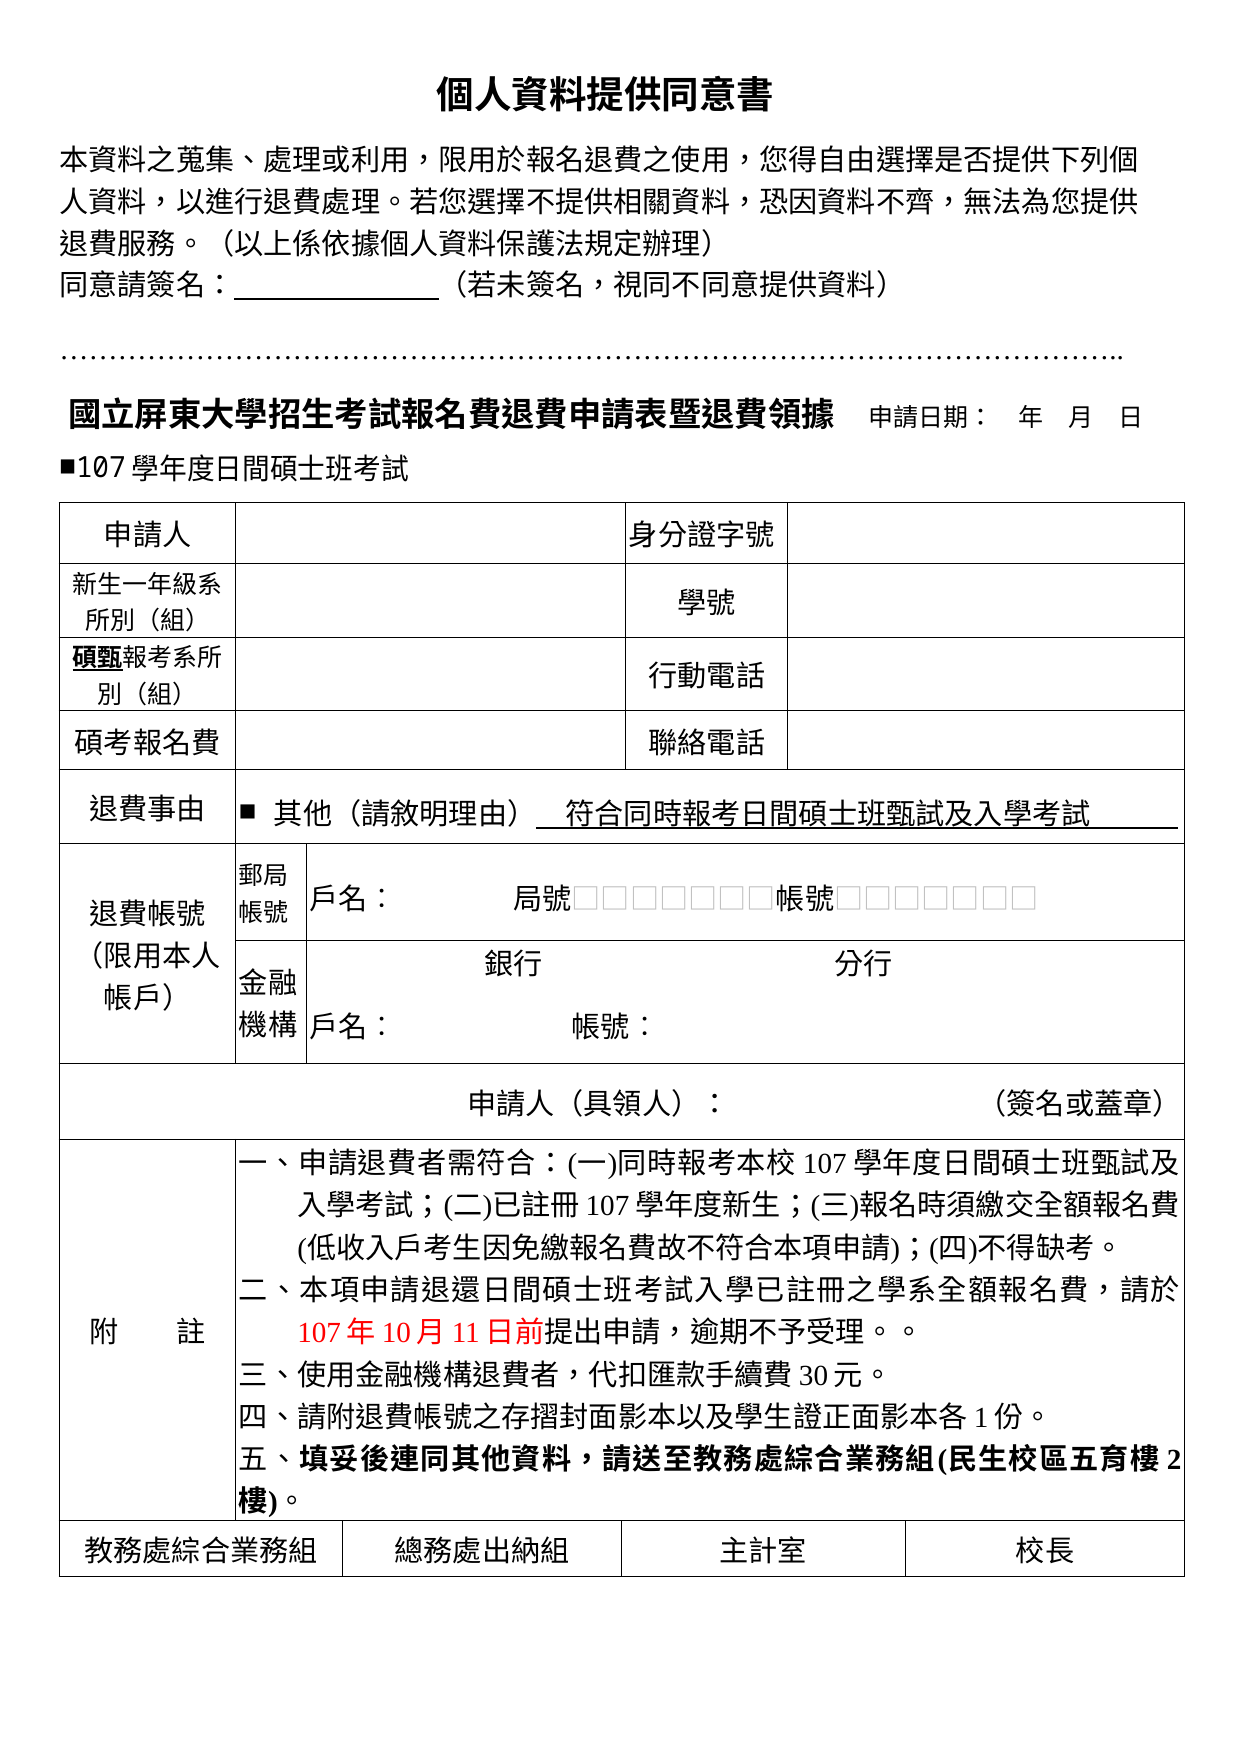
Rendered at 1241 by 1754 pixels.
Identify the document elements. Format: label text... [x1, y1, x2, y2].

table_header 申請人 [60, 503, 235, 563]
table_header [236, 503, 625, 563]
text ■107學年度日間碩士班考試 [59, 436, 1167, 488]
table_cell 附 註 [60, 1140, 235, 1520]
table_cell 銀行 分行 戶名︰ 帳號︰ [307, 941, 1184, 1063]
table_cell 總務處出納組 [343, 1521, 621, 1576]
table_cell 主計室 [622, 1521, 905, 1576]
table_cell 聯絡電話 [626, 711, 787, 769]
table_cell 金融機構 [236, 941, 306, 1063]
table_cell 學號 [626, 564, 787, 637]
table_cell [788, 564, 1184, 637]
table_cell 校長 [906, 1521, 1184, 1576]
text 國立屏東大學招生考試報名費退費申請表暨退費領據 申請日期： 年 月 日 [59, 387, 1152, 436]
table_cell 碩考報名費 [60, 711, 235, 769]
table_cell 一、申請退費者需符合：(一)同時報考本校107學年度日間碩士班甄試及入學考試；(二)已註冊107學年度新生；(三)報名時須繳交全額報名費(低收入戶考生因免繳報名費故不符合本項申請)；(四)不得缺考。 二、本項申請退還日間碩士班考試入學已註冊之學系全額報名費，請於107年10月11日前提出申請，逾期不予受理。。 三、使用金融機構退費者，代扣匯款手續費30元。 四、請附退費帳號之存摺封面影本以及學生證正面影本各1份。 五、填妥後連同其他資料，請送至教務處綜合業務組(民生校區五育樓2樓)。 [236, 1140, 1184, 1520]
table_cell 戶名︰ 局號□□□□□□□帳號□□□□□□□ [307, 844, 1184, 939]
table_cell [788, 711, 1184, 769]
table_cell 郵局帳號 [236, 844, 306, 939]
text 同意請簽名： （若未簽名，視同不同意提供資料） [59, 262, 1152, 304]
table_cell [236, 711, 625, 769]
table_cell 教務處綜合業務組 [60, 1521, 342, 1576]
table_cell 碩甄報考系所別（組） [60, 638, 235, 710]
table_header [788, 503, 1184, 563]
table_cell [236, 638, 625, 710]
table_cell 退費事由 [60, 770, 235, 843]
table_cell [236, 564, 625, 637]
table_cell 新生一年級系所別（組） [60, 564, 235, 637]
table_cell ■ 其他（請敘明理由） 符合同時報考日間碩士班甄試及入學考試 [236, 770, 1184, 843]
table_cell 退費帳號 （限用本人帳戶） [60, 844, 235, 1063]
text ……………………………………………………………………………………………….. [59, 323, 1152, 369]
text 本資料之蒐集、處理或利用，限用於報名退費之使用，您得自由選擇是否提供下列個人資料，以進行退費處理。若您選擇不提供相關資料，恐因資料不齊，無法為您提供退費服務。（以上係依據個人資料保護法規定辦理） [59, 137, 1152, 262]
table_header 身分證字號 [626, 503, 787, 563]
text 個人資料提供同意書 [59, 64, 1152, 119]
table_cell 申請人（具領人）： （簽名或蓋章） [60, 1064, 1184, 1139]
table_cell 行動電話 [626, 638, 787, 710]
table_cell [788, 638, 1184, 710]
